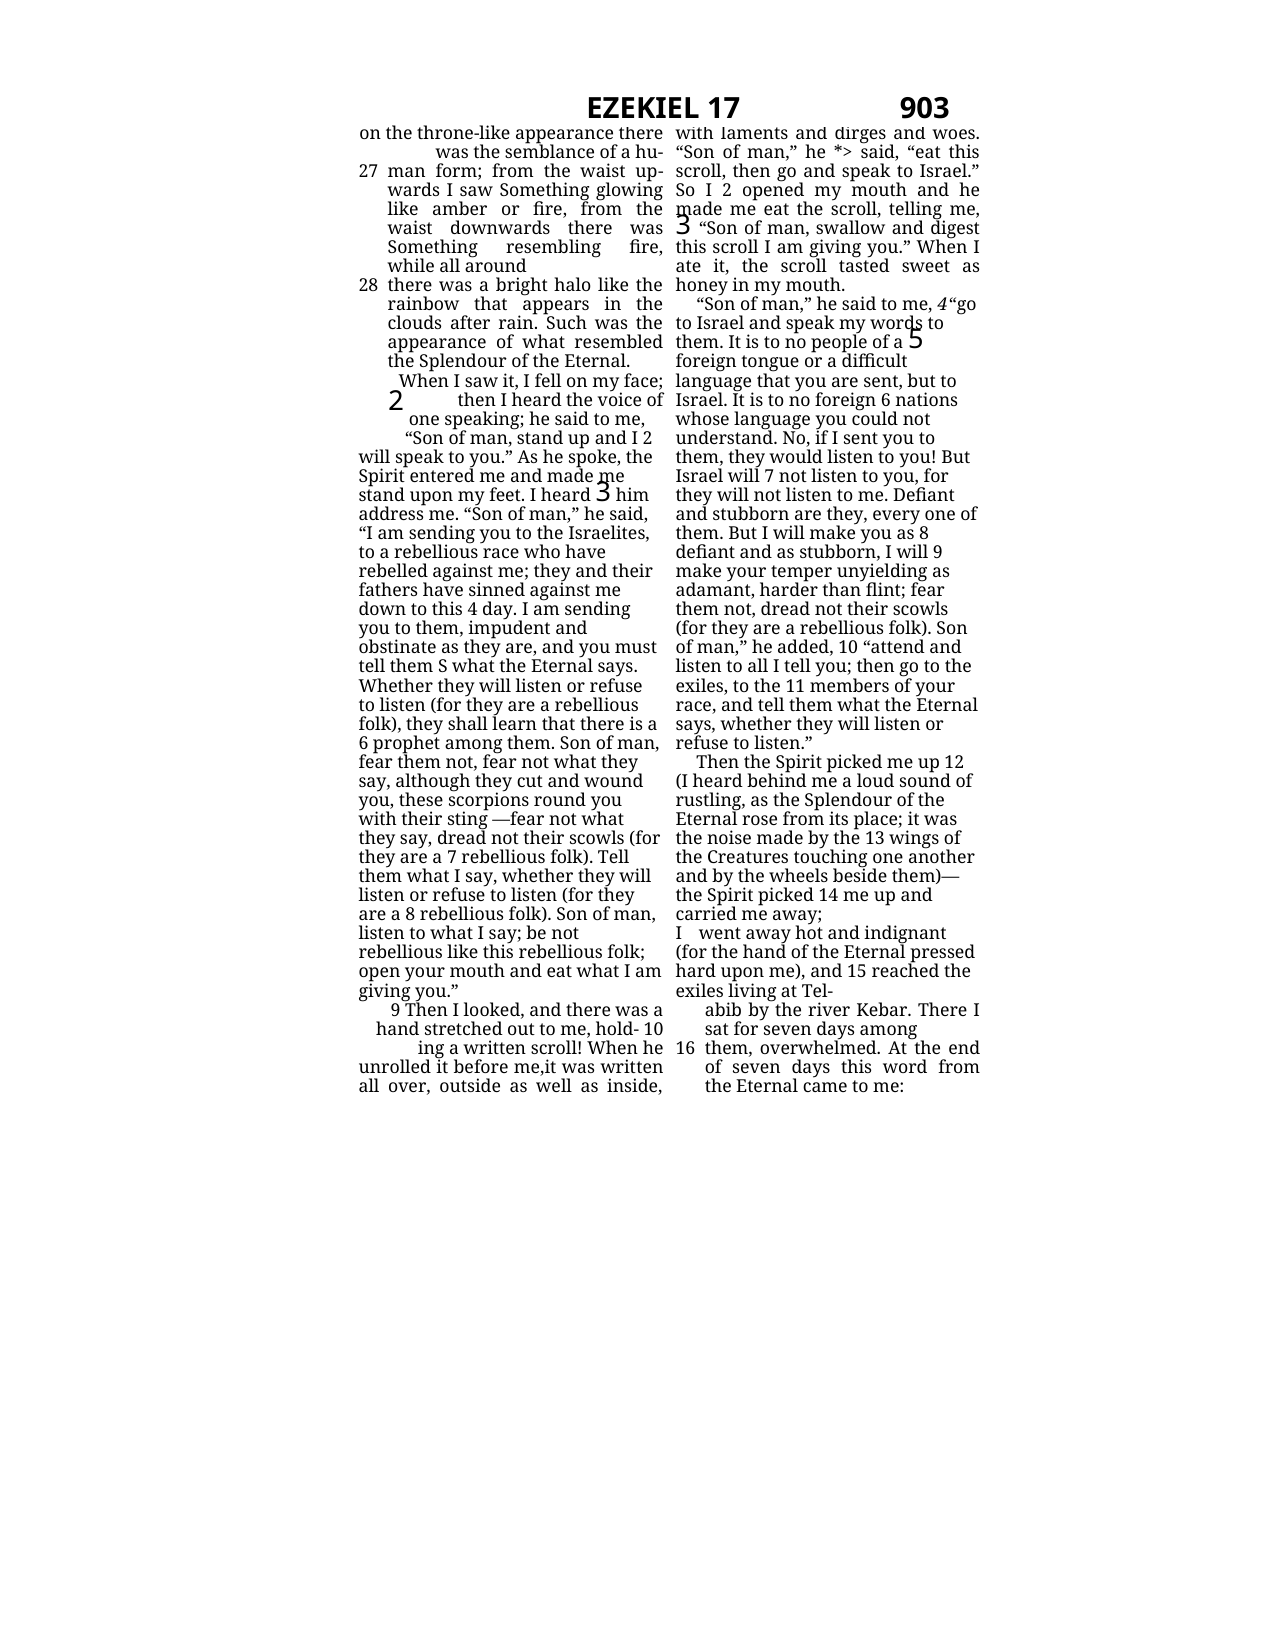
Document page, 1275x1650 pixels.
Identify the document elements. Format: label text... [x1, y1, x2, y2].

text unrolled it before me,it was writ­ten all over, outside as well as inside, [358, 1058, 663, 1096]
list went away hot and indignant (for the hand of the Eternal pressed hard upon me), and 15 reached the exiles living at Tel- [675, 924, 980, 1001]
text with laments and dirges and woes. “Son of man,” he *> said, “eat this scroll, then go and speak to Israel.” So I 2 opened my mouth and he made me eat the scroll, telling me, 3 “Son of man, swallow and digest this scroll I am giving you.” When I ate it, the scroll tasted sweet as honey in my mouth. [675, 124, 980, 296]
text on the throne-like appearance there was the semblance of a hu- [358, 124, 663, 162]
text 9 Then I looked, and there was a hand stretched out to me, hold- 10 ing a written scroll! When he [358, 1001, 663, 1058]
text “Son of man,” he said to me, 4 “go to Israel and speak my words to them. It is to no people of a 5 foreign tongue or a difficult language that you are sent, but to Israel. It is to no foreign 6 nations whose language you could not understand. No, if I sent you to them, they would listen to you! But Israel will 7 not listen to you, for they will not listen to me. Defiant and stubborn are they, every one of them. But I will make you as 8 defiant and as stubborn, I will 9 make your temper unyielding as adamant, harder than flint; fear them not, dread not their scowls (for they are a rebellious folk). Son of man,” he added, 10 “attend and listen to all I tell you; then go to the exiles, to the 11 members of your race, and tell them what the Eternal says, whether they will listen or refuse to listen.” [675, 296, 980, 753]
list man form; from the waist up­wards I saw Something glowing like amber or fire, from the waist downwards there was Something resembling fire, while all around [358, 162, 663, 276]
text When I saw it, I fell on my face; then I heard the voice of [358, 372, 663, 410]
list them, overwhelmed. At the end of seven days this word from the Eternal came to me: [675, 1039, 980, 1096]
text abib by the river Kebar. There I sat for seven days among [704, 1001, 980, 1039]
text Then the Spirit picked me up 12 (I heard behind me a loud sound of rustling, as the Splendour of the Eternal rose from its place; it was the noise made by the 13 wings of the Creatures touching one another and by the wheels beside them)—the Spirit picked 14 me up and carried me away; [675, 753, 980, 924]
list there was a bright halo like the rainbow that appears in the clouds after rain. Such was the appearance of what re­sembled the Splendour of the Eternal. [358, 276, 663, 372]
text 2 one speaking; he said to me, “Son of man, stand up and I 2 will speak to you.” As he spoke, the Spirit entered me and made me stand upon my feet. I heard 3 him address me. “Son of man,” he said, “I am sending you to the Israelites, to a rebellious race who have rebelled against me; they and their fathers have sinned against me down to this 4 day. I am sending you to them, impudent and obstinate as they are, and you must tell them S what the Eternal says. Whether they will listen or refuse to listen (for they are a rebellious folk), they shall learn that there is a 6 prophet among them. Son of man, fear them not, fear not what they say, although they cut and wound you, these scor­pions round you with their sting —fear not what they say, dread not their scowls (for they are a 7 rebellious folk). Tell them what I say, whether they will listen or refuse to listen (for they are a 8 rebellious folk). Son of man, listen to what I say; be not rebellious like this rebellious folk; open your mouth and eat what I am giving you.” [358, 410, 663, 1001]
